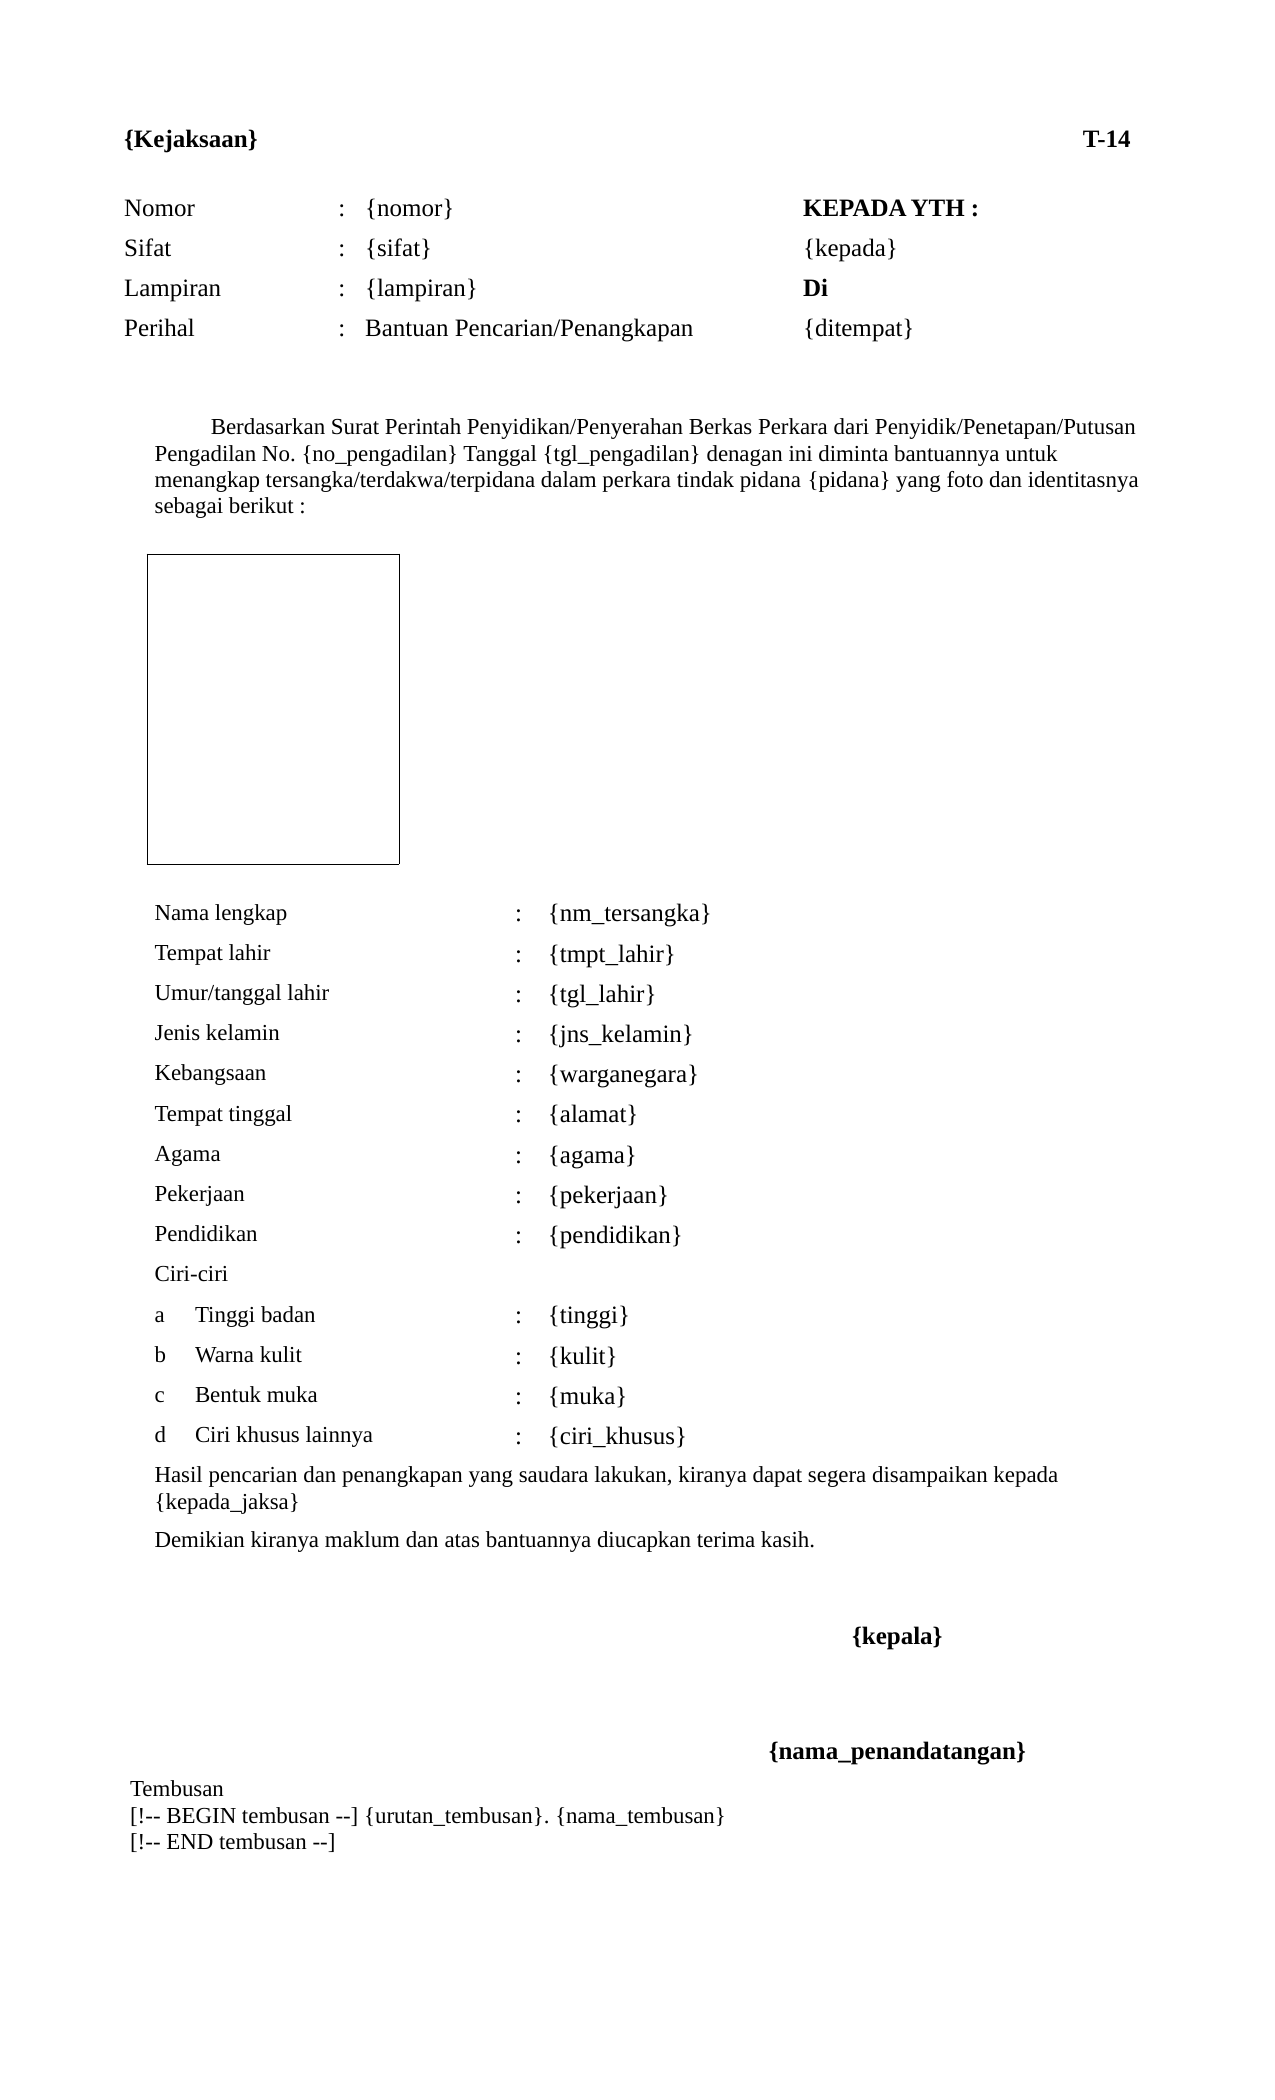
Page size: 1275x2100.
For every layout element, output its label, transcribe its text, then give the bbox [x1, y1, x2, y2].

table_cell c [149, 1375, 189, 1416]
table_cell Jenis kelamin [149, 1014, 509, 1054]
text [!-- END tembusan --] [130, 1828, 1157, 1854]
table_cell Tempat tinggal [149, 1094, 509, 1134]
table_header : [509, 893, 542, 933]
table_header T-14 [1077, 118, 1156, 158]
table_cell : [509, 973, 542, 1013]
table_cell {ditempat} [797, 308, 1156, 348]
table_cell {tgl_lahir} [542, 973, 1156, 1013]
table_cell Ciri khusus lainnya [189, 1416, 509, 1456]
table_header [118, 1615, 637, 1775]
text [!-- BEGIN tembusan --] {urutan_tembusan}. {nama_tembusan} [130, 1802, 1157, 1828]
table_header Nama lengkap [149, 893, 509, 933]
table_cell Sifat [118, 227, 332, 267]
table_cell : [509, 1054, 542, 1094]
table_cell : [509, 1174, 542, 1214]
table_cell : [332, 227, 359, 267]
table_header : [332, 187, 359, 227]
table_cell Kebangsaan [149, 1054, 509, 1094]
table_cell Pekerjaan [149, 1174, 509, 1214]
table_header Demikian kiranya maklum dan atas bantuannya diucapkan terima kasih. [149, 1520, 1156, 1558]
table_cell {tmpt_lahir} [542, 933, 1156, 973]
table_cell : [509, 1094, 542, 1134]
table_cell : [509, 1134, 542, 1174]
table_cell {sifat} [359, 227, 797, 267]
table_cell Tempat lahir [149, 933, 509, 973]
table_cell Bantuan Pencarian/Penangkapan [359, 308, 797, 348]
table_cell Warna kulit [189, 1335, 509, 1375]
table_cell d [149, 1416, 189, 1456]
table_header Nomor [118, 187, 332, 227]
table_cell {jns_kelamin} [542, 1014, 1156, 1054]
table_cell : [332, 308, 359, 348]
table_cell {warganegara} [542, 1054, 1156, 1094]
table_cell : [332, 268, 359, 308]
table_cell {kepada} [797, 227, 1156, 267]
table_cell [542, 1255, 1156, 1295]
table_cell : [509, 1375, 542, 1416]
table_cell {agama} [542, 1134, 1156, 1174]
table_cell : [509, 933, 542, 973]
table_cell {muka} [542, 1375, 1156, 1416]
table_header Tinggi badan [189, 1295, 509, 1335]
table_header {kepala} {nama_penandatangan} [638, 1615, 1157, 1775]
table_header a [149, 1295, 189, 1335]
table_cell {pekerjaan} [542, 1174, 1156, 1214]
table_header {tinggi} [542, 1295, 1156, 1335]
table_cell : [509, 1335, 542, 1375]
table_cell b [149, 1335, 189, 1375]
table_header : [509, 1295, 542, 1335]
table_cell Pendidikan [149, 1215, 509, 1255]
table_cell Di [797, 268, 1156, 308]
table_cell Perihal [118, 308, 332, 348]
table_cell {alamat} [542, 1094, 1156, 1134]
table_header {nomor} [359, 187, 797, 227]
table_cell Ciri-ciri [149, 1255, 509, 1295]
table_cell {kulit} [542, 1335, 1156, 1375]
table_header {Kejaksaan} [118, 118, 1077, 158]
table_cell [509, 1255, 542, 1295]
table_header Berdasarkan Surat Perintah Penyidikan/Penyerahan Berkas Perkara dari Penyidik/Penetapan/Putusan Pengadilan No. {no_pengadilan} Tanggal {tgl_pengadilan} denagan ini diminta bantuannya untuk menangkap tersangka/terdakwa/terpidana dalam perkara tindak pidana {pidana} yang foto dan identitasnya sebagai berikut : [149, 405, 1156, 525]
table_cell Agama [149, 1134, 509, 1174]
table_header [148, 555, 399, 864]
table_cell {pendidikan} [542, 1215, 1156, 1255]
table_header Hasil pencarian dan penangkapan yang saudara lakukan, kiranya dapat segera disampaikan kepada {kepada_jaksa} [149, 1456, 1156, 1520]
text Tembusan [130, 1775, 1157, 1802]
table_header {nm_tersangka} [542, 893, 1156, 933]
table_cell {lampiran} [359, 268, 797, 308]
table_cell : [509, 1215, 542, 1255]
table_cell Umur/tanggal lahir [149, 973, 509, 1013]
table_cell : [509, 1014, 542, 1054]
table_cell Lampiran [118, 268, 332, 308]
table_cell {ciri_khusus} [542, 1416, 1156, 1456]
table_cell : [509, 1416, 542, 1456]
table_header KEPADA YTH : [797, 187, 1156, 227]
table_cell Bentuk muka [189, 1375, 509, 1416]
